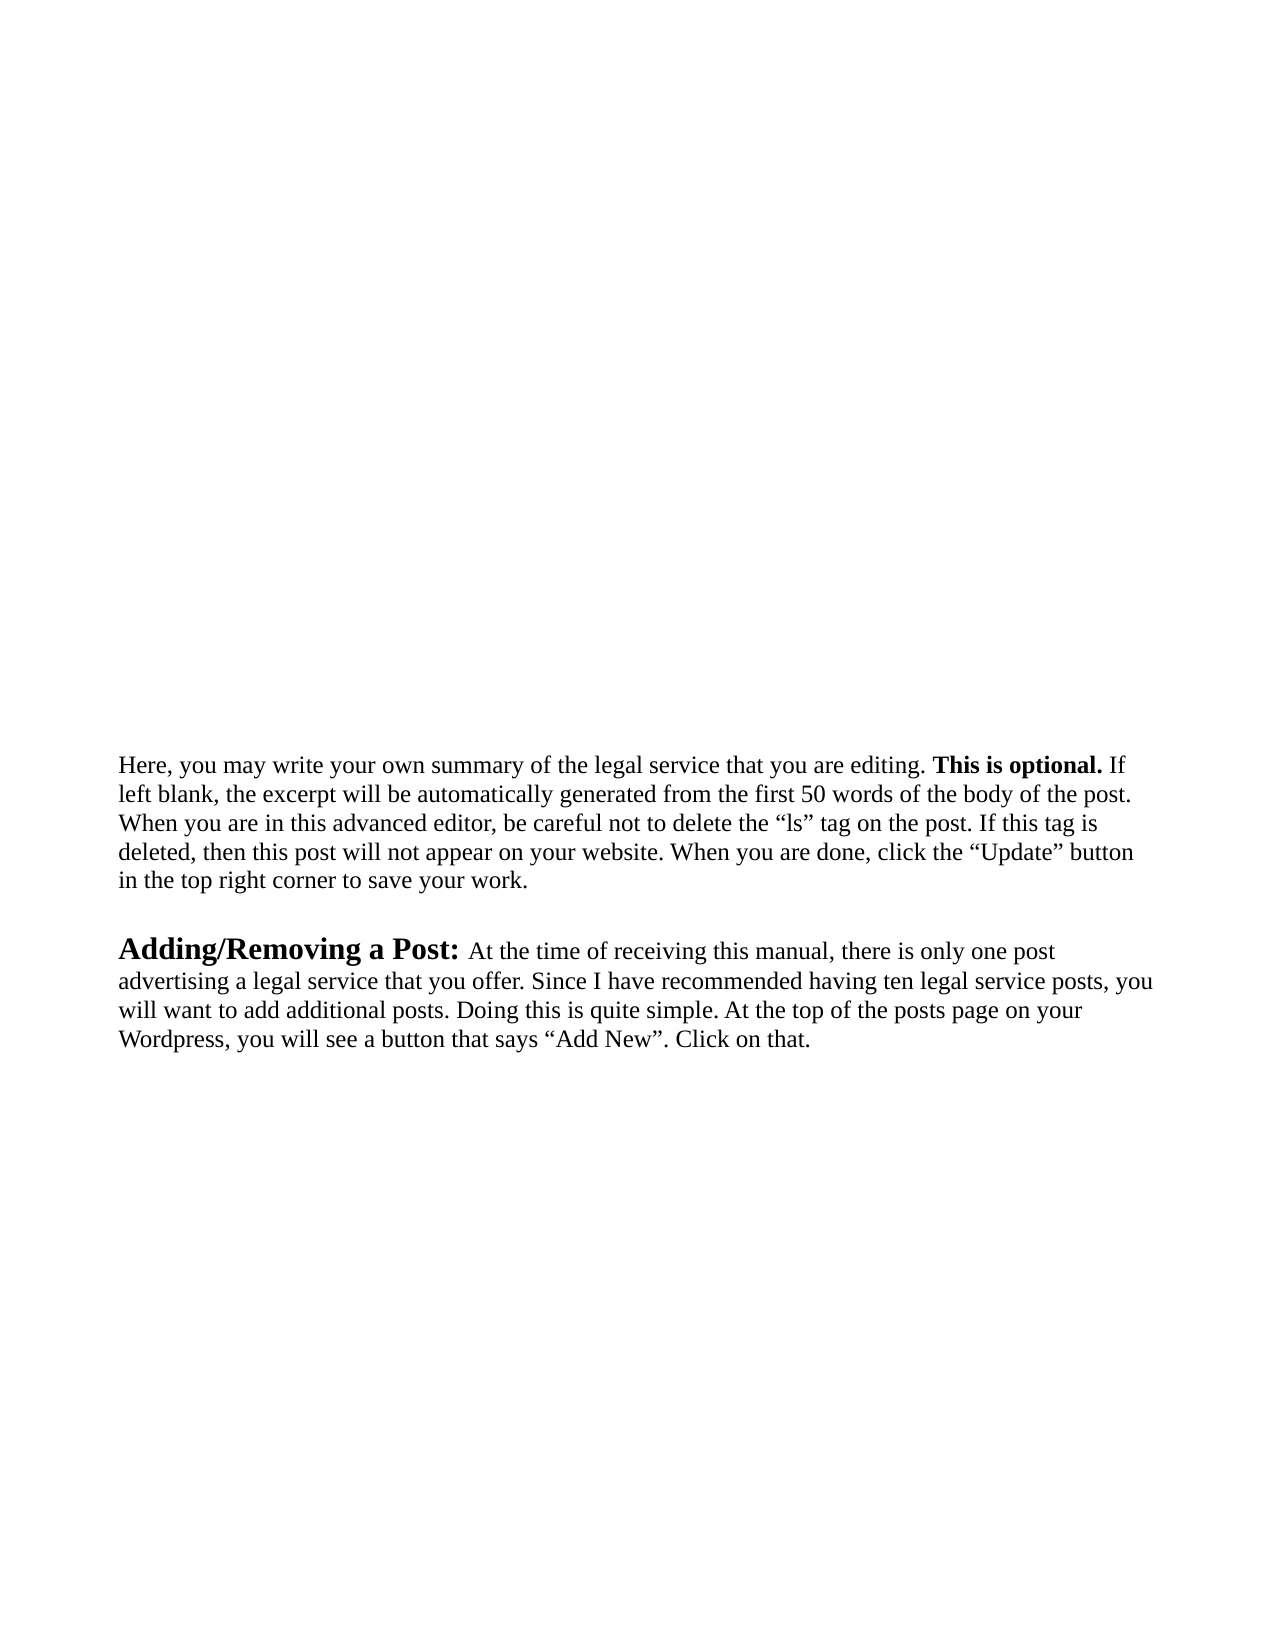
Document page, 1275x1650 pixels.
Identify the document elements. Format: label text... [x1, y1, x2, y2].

text Here, you may write your own summary of the legal service that you are editing. This is optional. If left blank, the excerpt will be automatically generated from the first 50 words of the body of the post. When you are in this advanced editor, be careful not to delete the “ls” tag on the post. If this tag is deleted, then this post will not appear on your website. When you are done, click the “Update” button in the top right corner to save your work. [118, 751, 1157, 894]
text Adding/Removing a Post: At the time of receiving this manual, there is only one post advertising a legal service that you offer. Since I have recommended having ten legal service posts, you will want to add additional posts. Doing this is quite simple. At the top of the posts page on your Wordpress, you will see a button that says “Add New”. Click on that. [118, 930, 1157, 1052]
